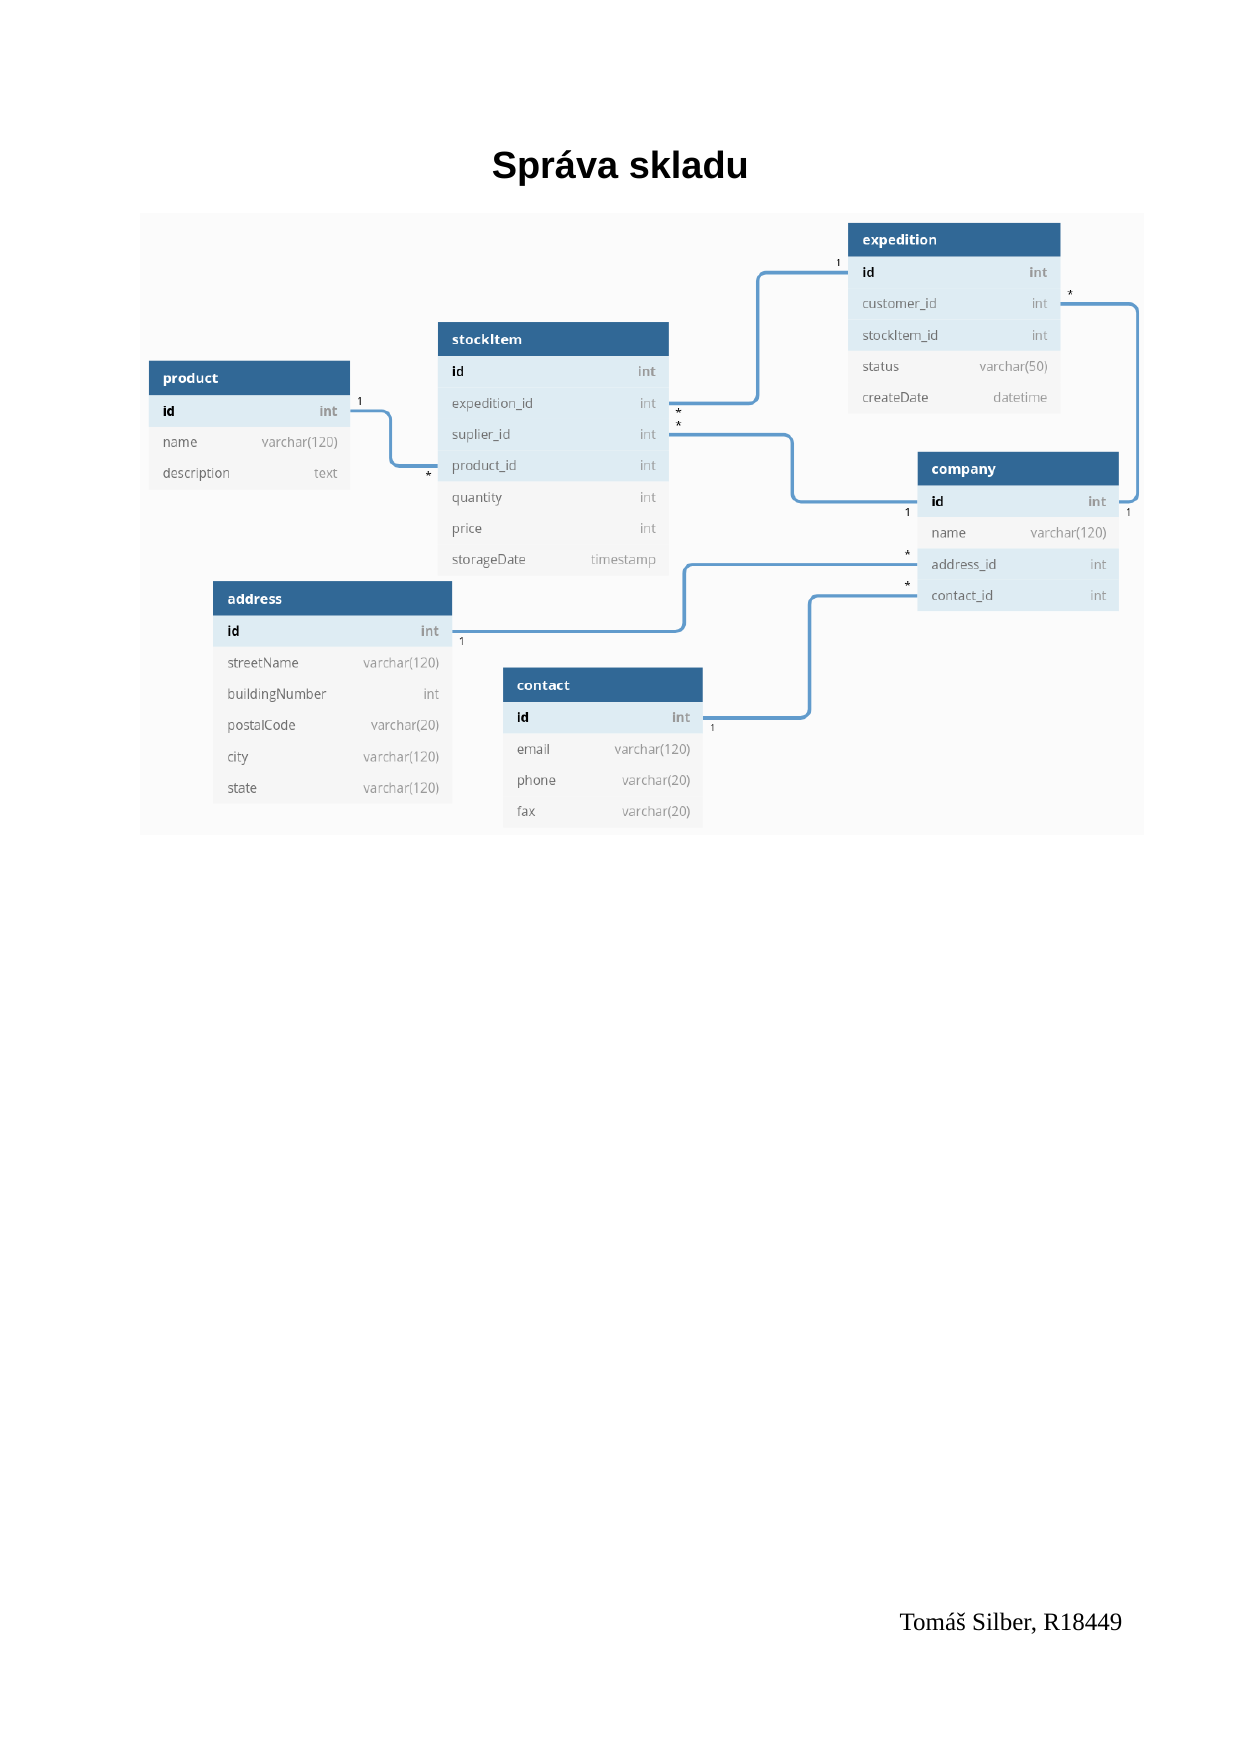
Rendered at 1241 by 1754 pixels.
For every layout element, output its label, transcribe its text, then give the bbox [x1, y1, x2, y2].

picture [140, 213, 1144, 835]
subtitle Správa skladu [118, 143, 1122, 187]
